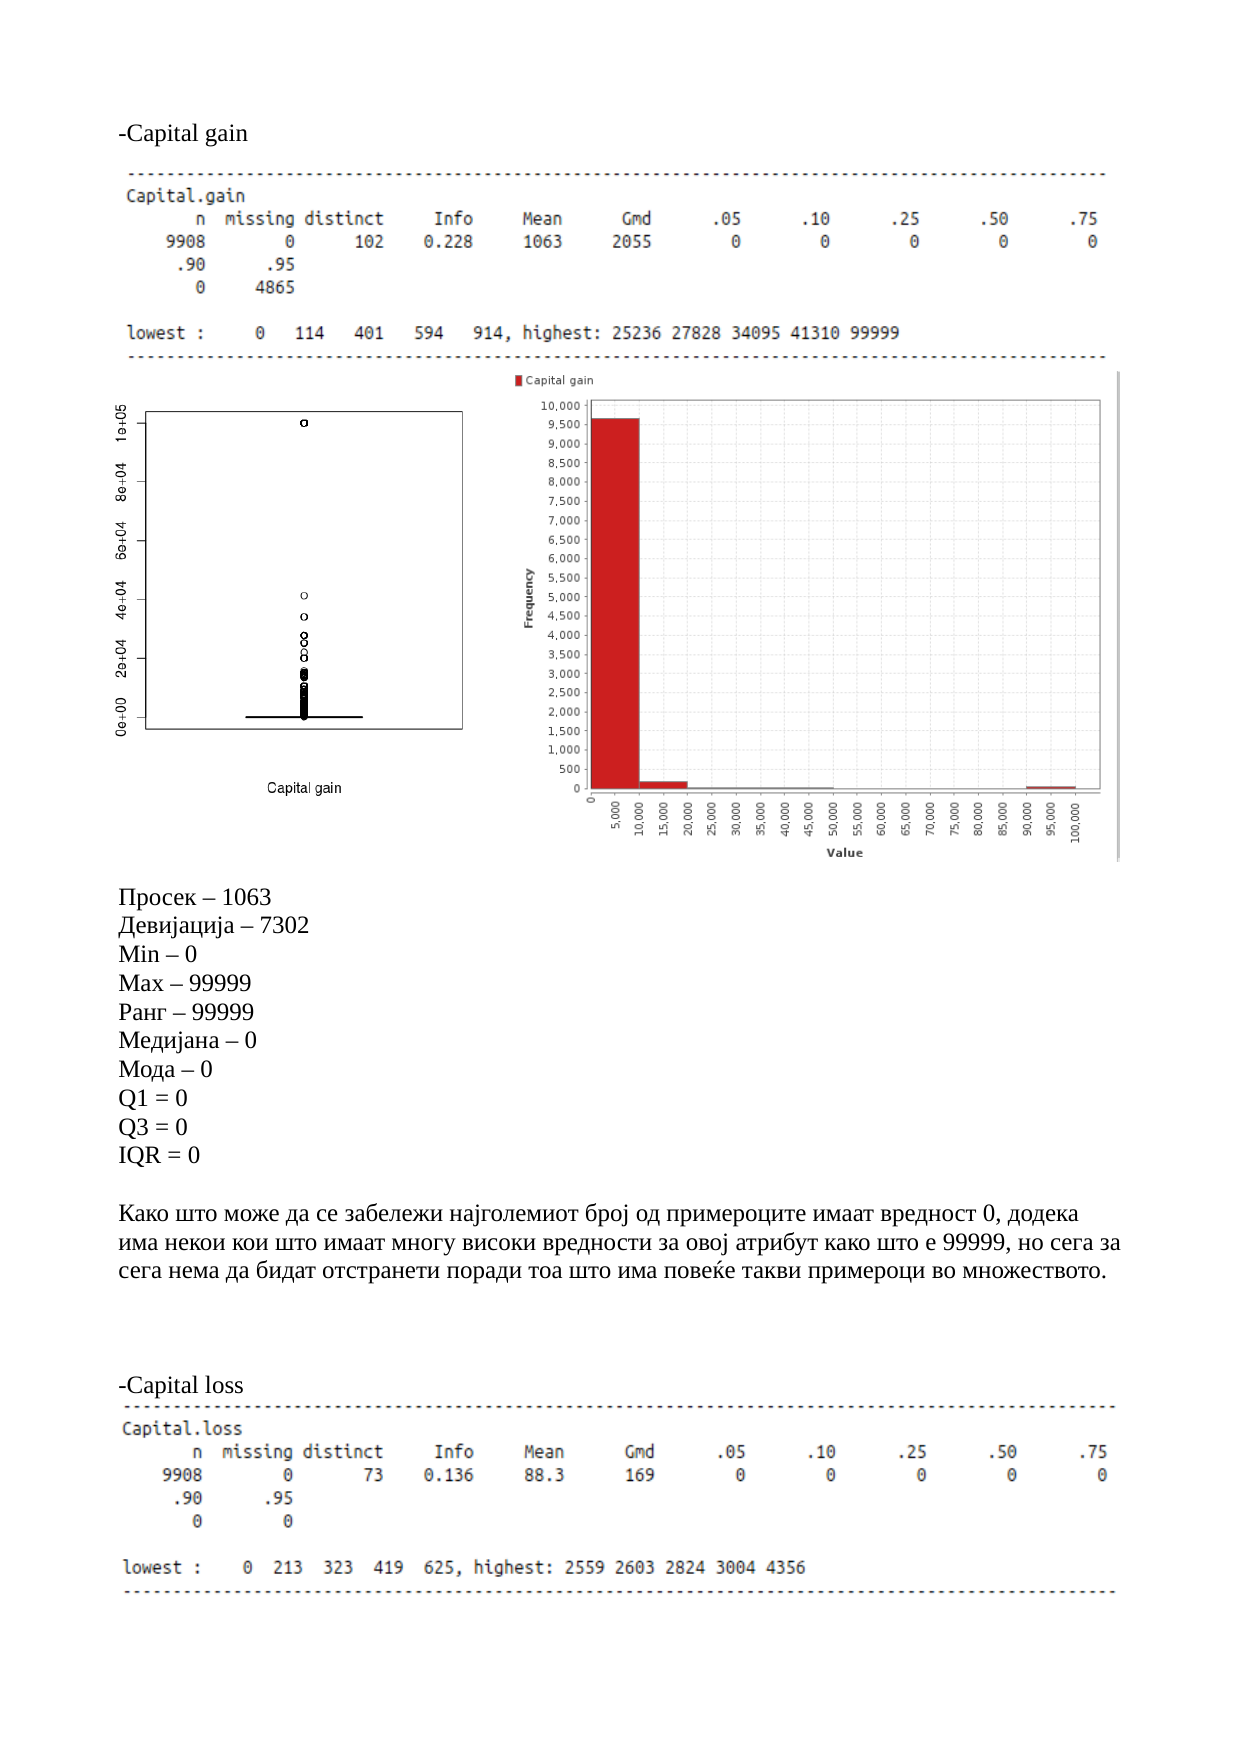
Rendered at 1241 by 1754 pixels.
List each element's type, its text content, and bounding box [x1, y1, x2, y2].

text Како што може да се забележи најголемиот број од примероците имаат вредност 0, додека има некои кои што имаат многу високи вредности за овој атрибут како што е 99999, но сега за сега нема да бидат отстранети поради тоа што има повеќе такви примероци во множеството. [118, 1198, 1122, 1284]
text -Capital gain [118, 118, 1122, 147]
text -Capital loss [118, 1371, 1122, 1399]
picture [118, 1399, 1123, 1600]
text Медијана – 0 [118, 1026, 1122, 1054]
picture [109, 399, 476, 800]
text Max – 99999 [118, 968, 1122, 997]
text Ранг – 99999 [118, 997, 1122, 1026]
text IQR = 0 [118, 1141, 1122, 1169]
text Мода – 0 [118, 1054, 1122, 1083]
text Q1 = 0 [118, 1083, 1122, 1112]
text Q3 = 0 [118, 1112, 1122, 1141]
picture [508, 371, 1120, 862]
text Просек – 1063 Девијација – 7302 Min – 0 [118, 882, 1122, 968]
picture [118, 168, 1123, 365]
